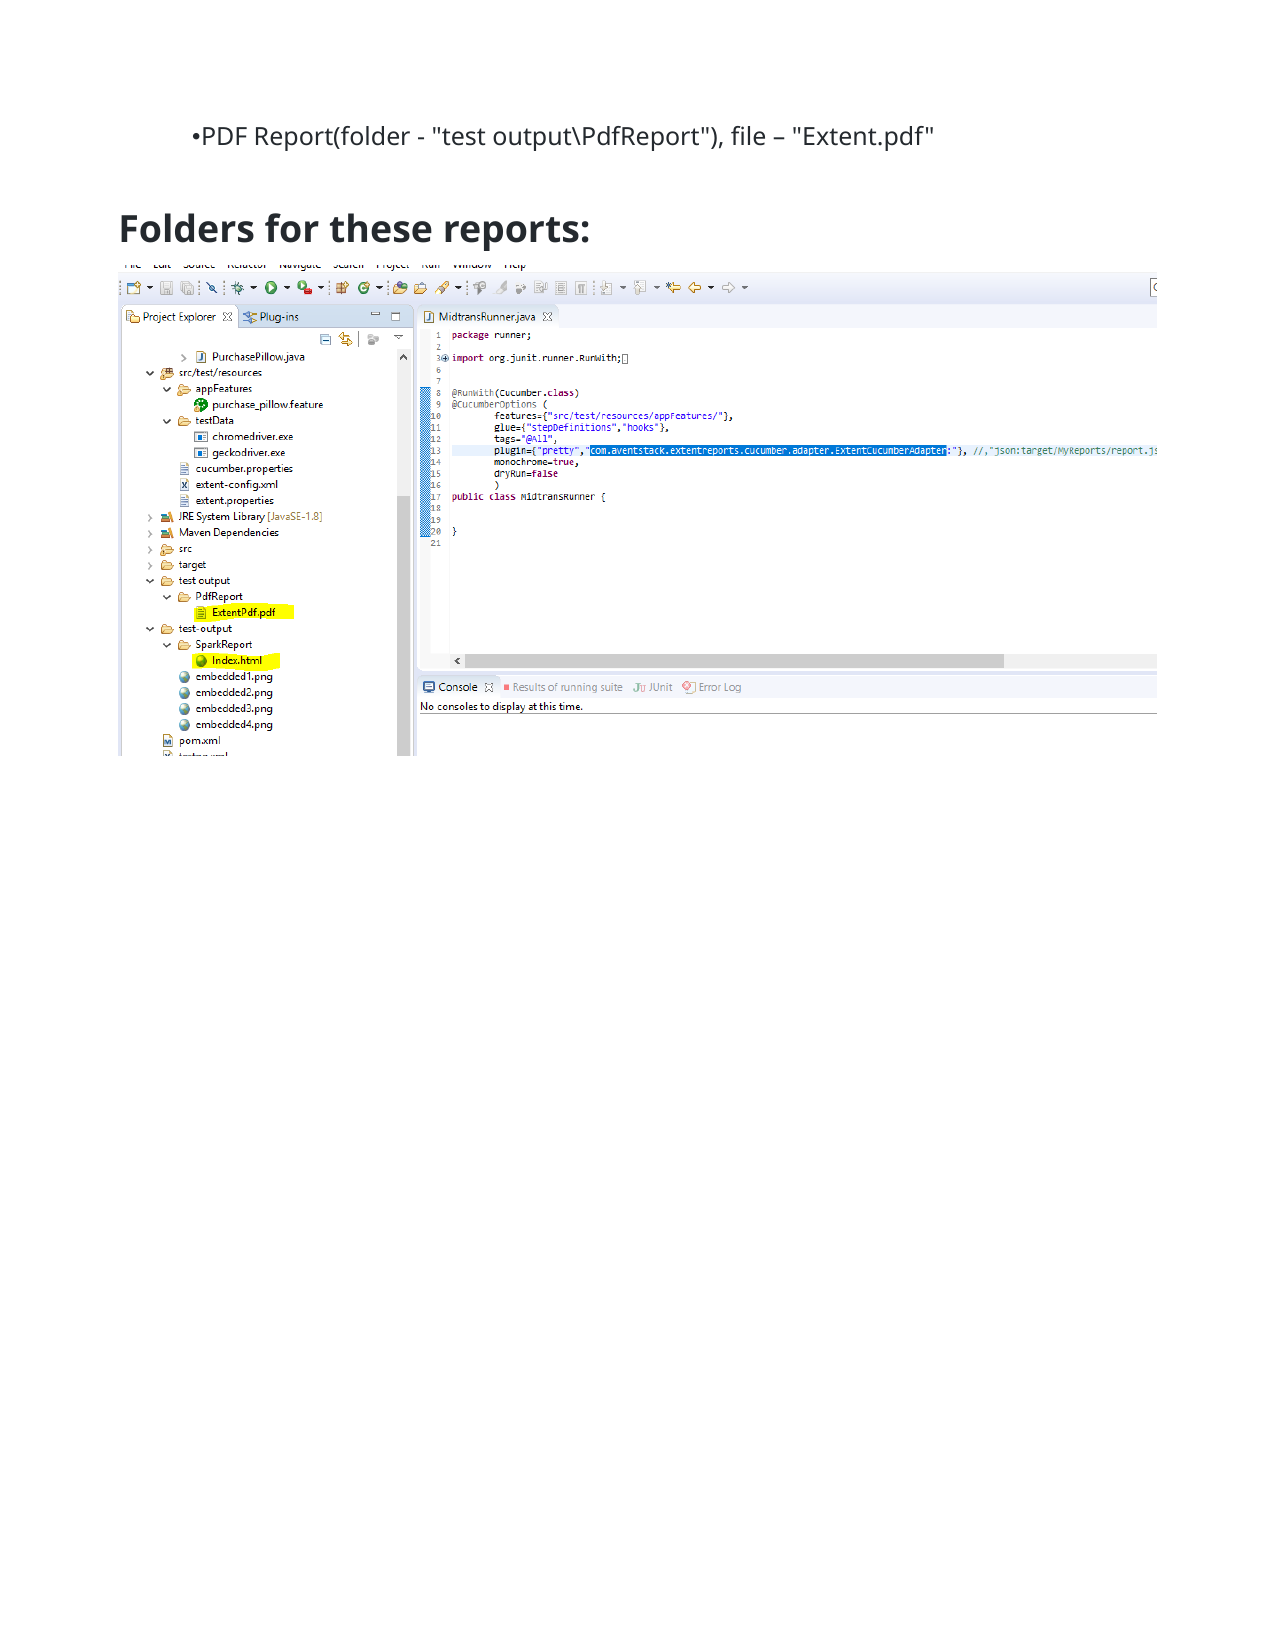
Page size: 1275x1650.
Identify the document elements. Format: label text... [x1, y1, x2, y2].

list PDF Report(folder - "test output\PdfReport"), file – "Extent.pdf" [118, 118, 1157, 152]
subtitle Folders for these reports: [118, 202, 1157, 253]
picture [118, 265, 1157, 756]
